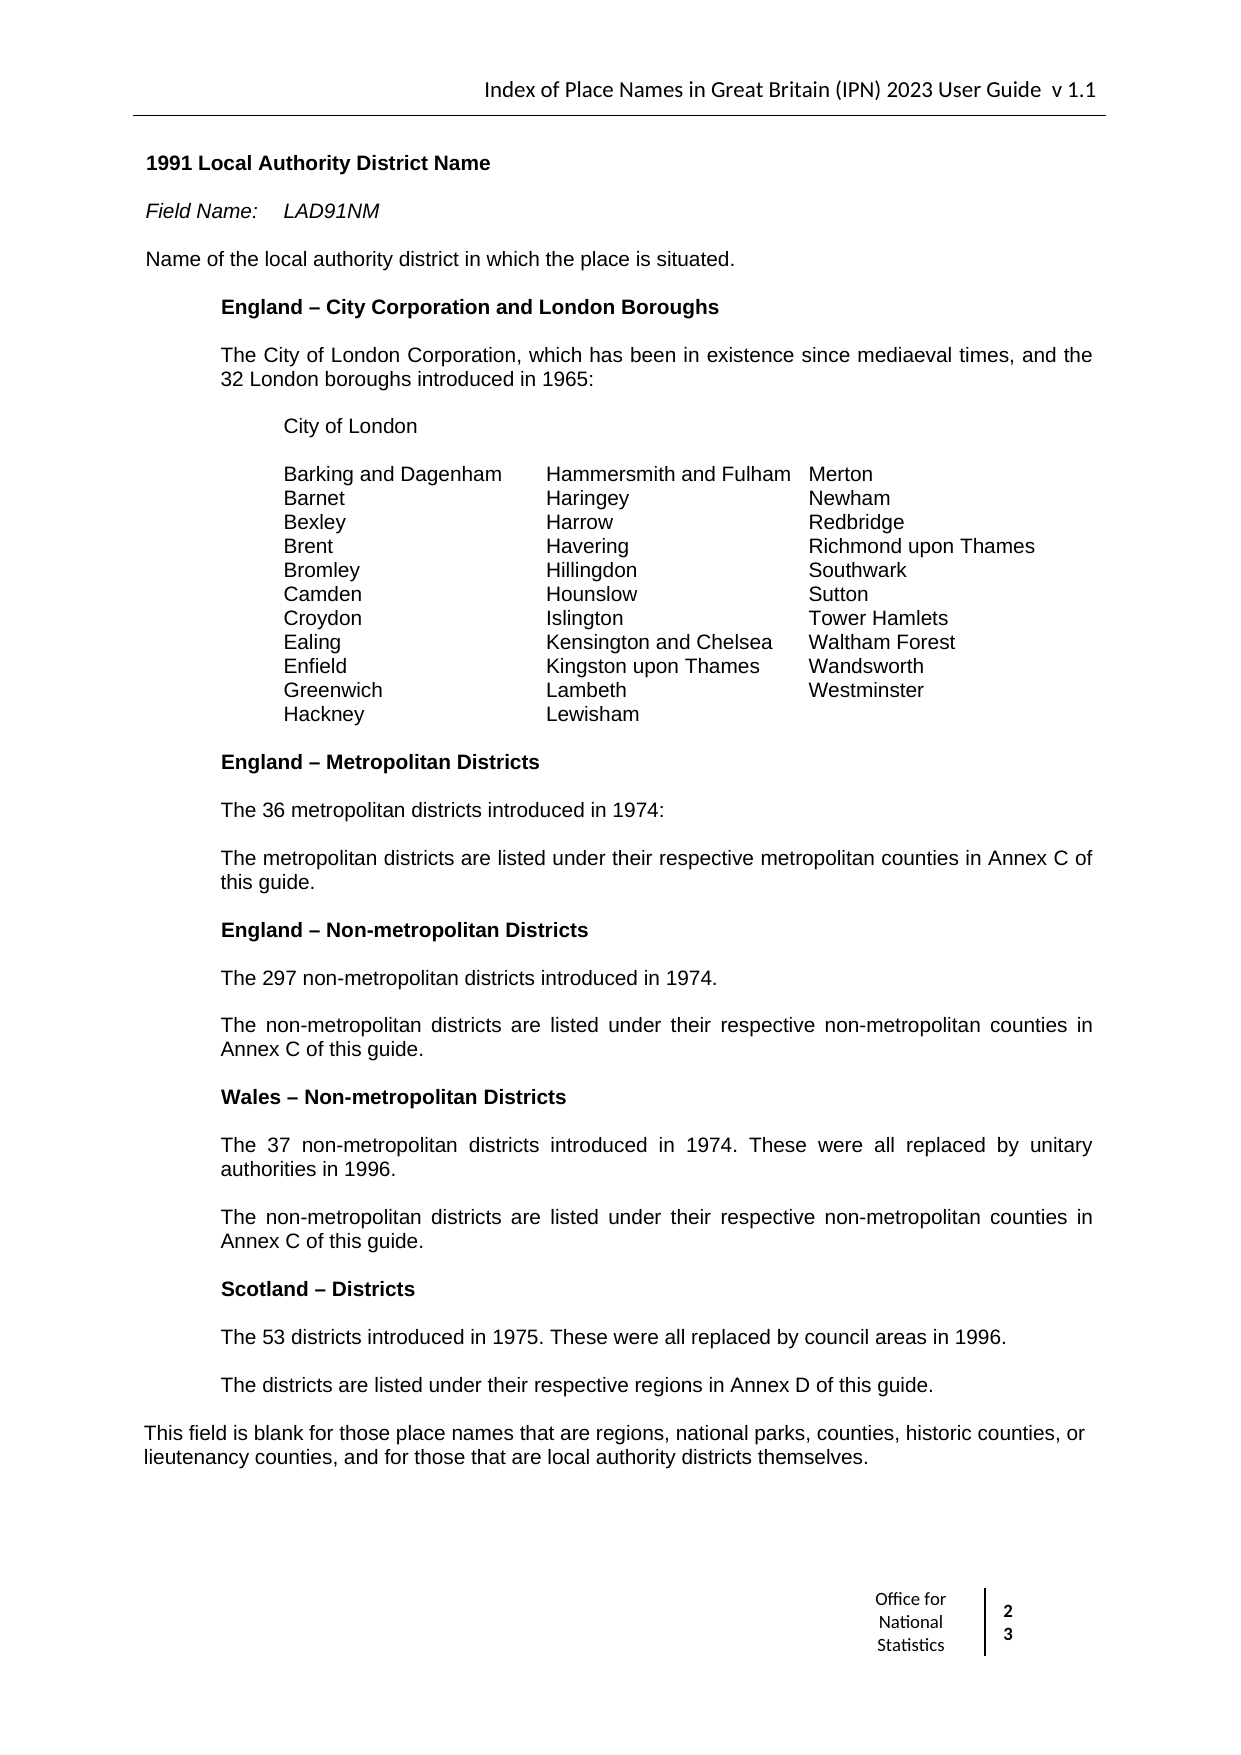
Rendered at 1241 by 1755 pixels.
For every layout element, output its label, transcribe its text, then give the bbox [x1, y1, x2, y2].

subtitle England – Metropolitan Districts [221, 750, 686, 774]
text The 37 non-metropolitan districts introduced in 1974. These were all replaced by unitary authorities in 1996. [220, 1133, 1094, 1181]
text Greenwich Lambeth Westminster [220, 678, 1094, 702]
subtitle Wales – Non-metropolitan Districts [221, 1085, 682, 1109]
text Brent Havering Richmond upon Thames [220, 534, 1094, 558]
text Bromley Hillingdon Southwark [220, 558, 1094, 582]
text The non-metropolitan districts are listed under their respective non-metropolitan counties in Annex C of this guide. [220, 1205, 1094, 1253]
text Field Name: LAD91NM [145, 199, 1106, 223]
subtitle England – City Corporation and London Boroughs [221, 294, 902, 318]
text Name of the local authority district in which the place is situated. [145, 247, 1106, 271]
text The non-metropolitan districts are listed under their respective non-metropolitan counties in Annex C of this guide. [220, 1013, 1094, 1061]
text Croydon Islington Tower Hamlets [220, 606, 1094, 630]
text Bexley Harrow Redbridge [220, 510, 1094, 534]
text Enfield Kingston upon Thames Wandsworth [220, 654, 1094, 678]
text The 36 metropolitan districts introduced in 1974: [220, 798, 1094, 822]
text The 297 non-metropolitan districts introduced in 1974. [220, 965, 1094, 989]
subtitle England – Non-metropolitan Districts [221, 917, 682, 941]
text The 53 districts introduced in 1975. These were all replaced by council areas in 1996. [220, 1325, 1094, 1349]
text Barnet Haringey Newham [220, 486, 1094, 510]
text Camden Hounslow Sutton [220, 582, 1094, 606]
subtitle 1991 Local Authority District Name [146, 151, 1106, 175]
text The City of London Corporation, which has been in existence since mediaeval times, and the 32 London boroughs introduced in 1965: [220, 342, 1094, 390]
subtitle Scotland – Districts [221, 1277, 668, 1301]
text The districts are listed under their respective regions in Annex D of this guide. [220, 1373, 1094, 1397]
text Hackney Lewisham [220, 702, 1094, 726]
text Barking and Dagenham Hammersmith and Fulham Merton [220, 462, 1094, 486]
text City of London [220, 414, 1094, 438]
text This field is blank for those place names that are regions, national parks, counties, historic counties, or lieutenancy counties, and for those that are local authority districts themselves. [144, 1421, 1094, 1468]
text The metropolitan districts are listed under their respective metropolitan counties in Annex C of this guide. [220, 846, 1094, 893]
text Ealing Kensington and Chelsea Waltham Forest [220, 630, 1094, 654]
